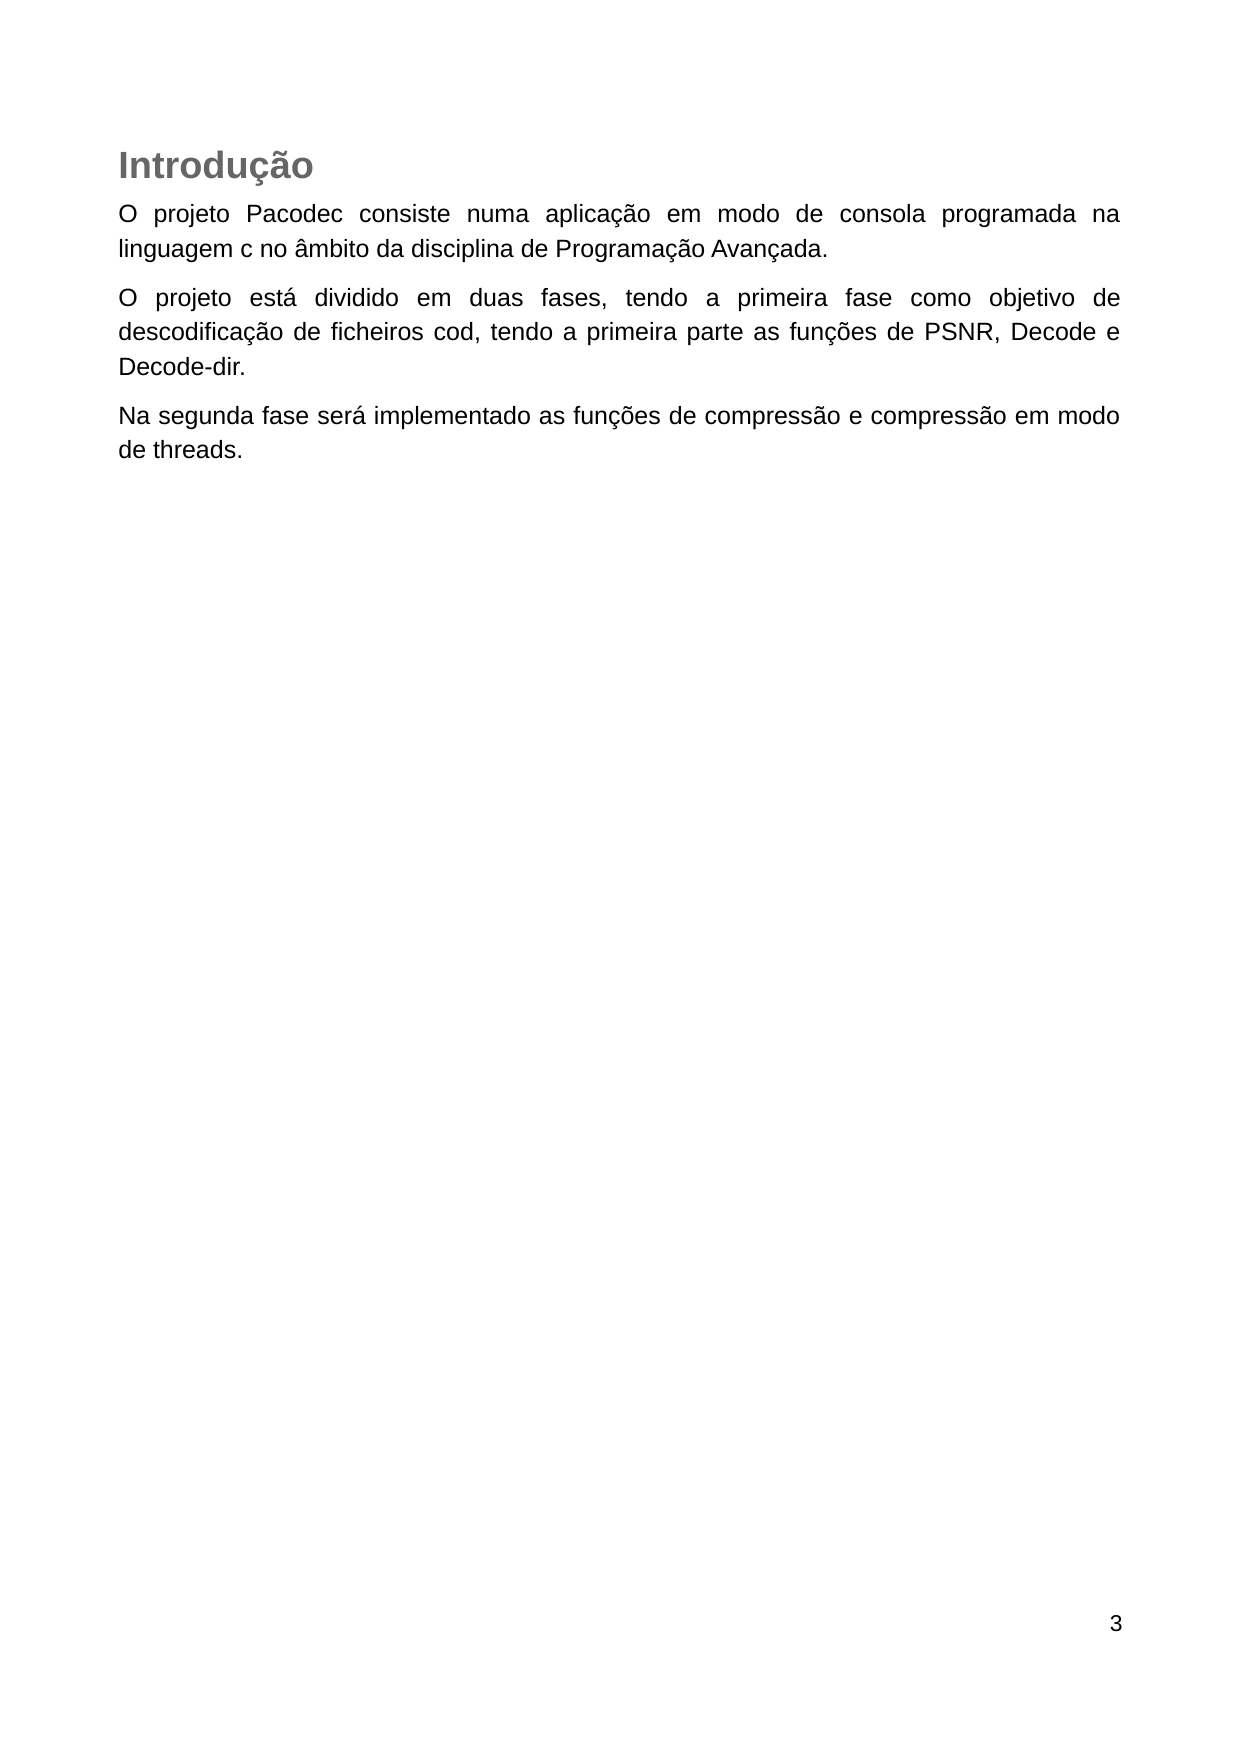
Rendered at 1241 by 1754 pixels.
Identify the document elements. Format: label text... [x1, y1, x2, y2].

text O projeto está dividido em duas fases, tendo a primeira fase como objetivo de descodificação de ficheiros cod, tendo a primeira parte as funções de PSNR, Decode e Decode-dir. [118, 283, 1122, 381]
subtitle Introdução [118, 143, 1122, 187]
text O projeto Pacodec consiste numa aplicação em modo de consola programada na linguagem c no âmbito da disciplina de Programação Avançada. [118, 199, 1122, 262]
text Na segunda fase será implementado as funções de compressão e compressão em modo de threads. [118, 401, 1122, 464]
